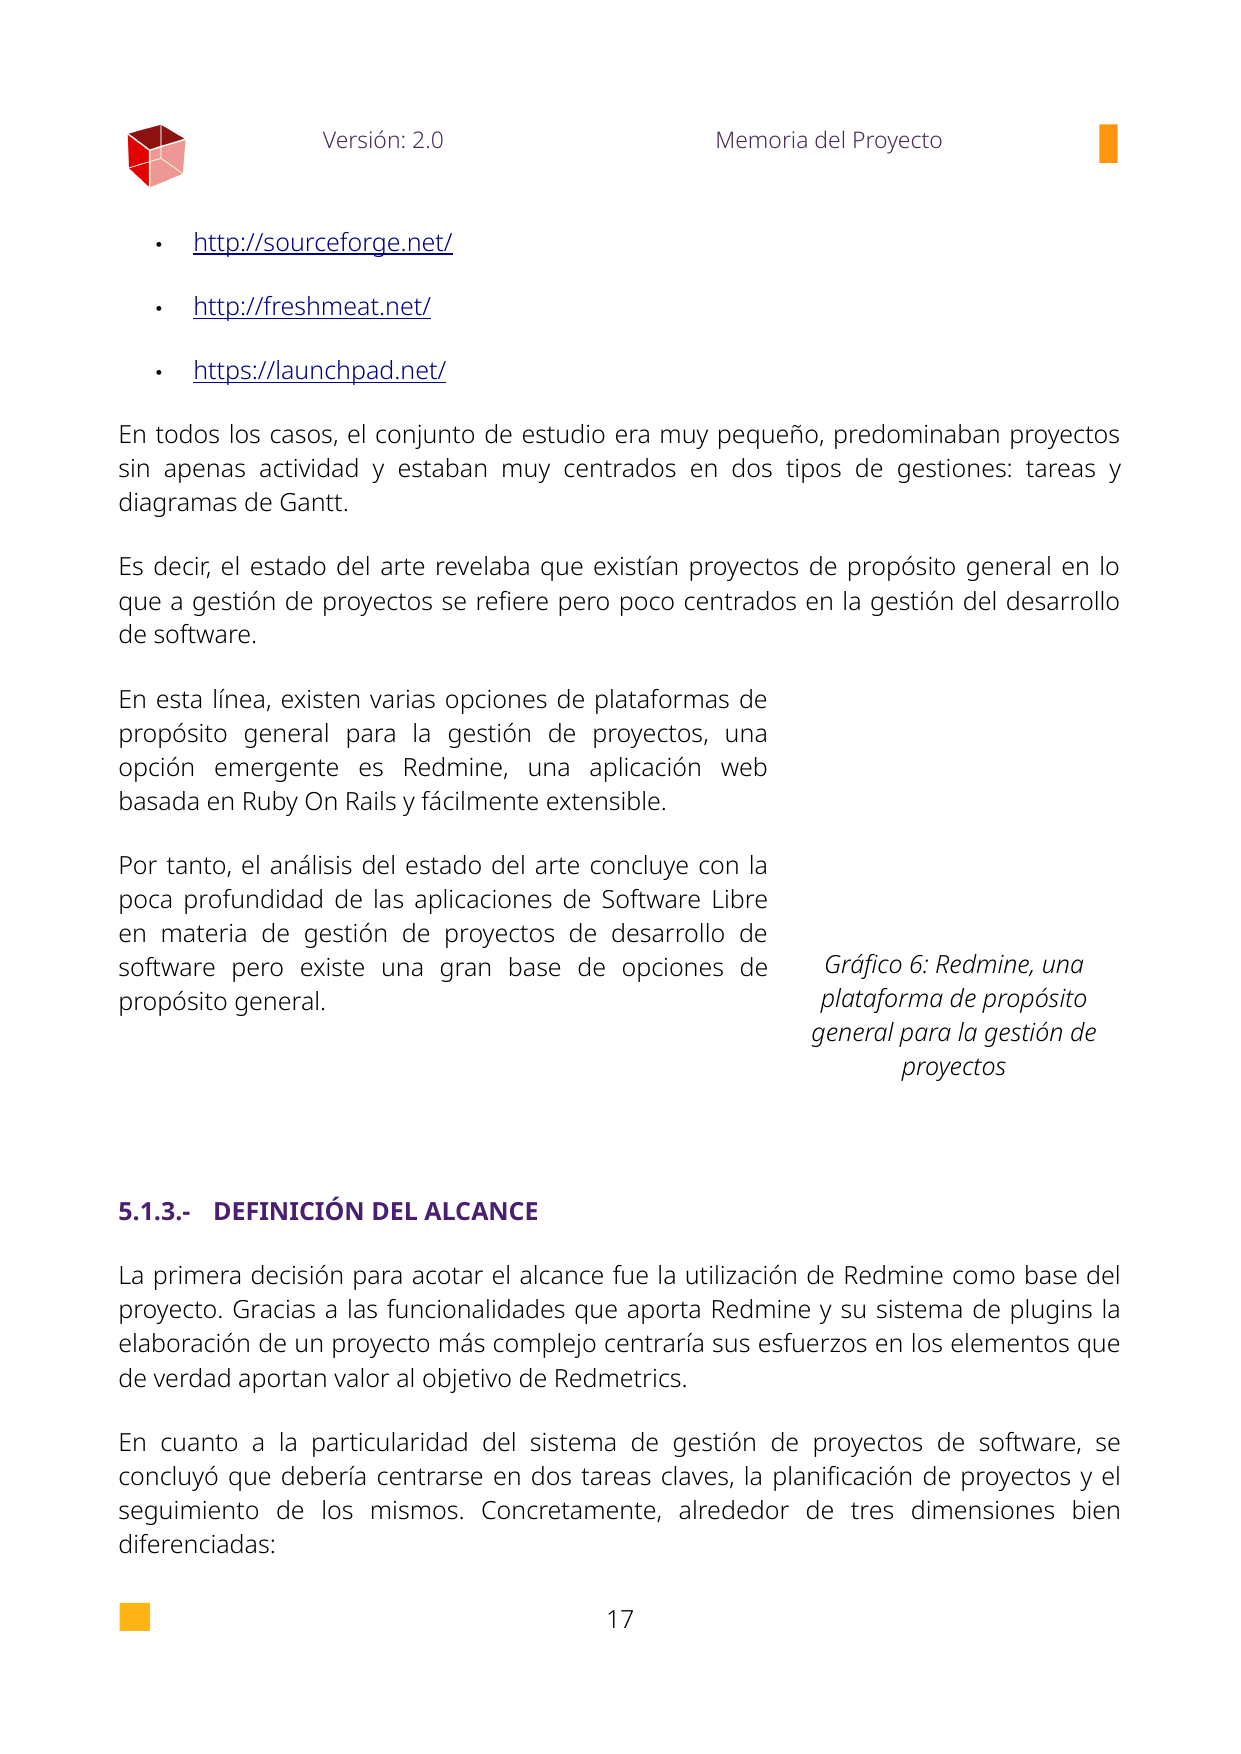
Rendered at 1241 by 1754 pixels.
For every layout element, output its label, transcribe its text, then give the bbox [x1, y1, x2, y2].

text Es decir, el estado del arte revelaba que existían proyectos de propósito general en lo que a gestión de proyectos se refiere pero poco centrados en la gestión del desarrollo de software. [118, 549, 1122, 651]
list http://sourceforge.net/ [156, 225, 1122, 259]
text En todos los casos, el conjunto de estudio era muy pequeño, predominaban proyectos sin apenas actividad y estaban muy centrados en dos tipos de gestiones: tareas y diagramas de Gantt. [118, 417, 1122, 519]
text Gráfico 6: Redmine, una plataforma de propósito general para la gestión de proyectos [799, 665, 1112, 1083]
text La primera decisión para acotar el alcance fue la utilización de Redmine como base del proyecto. Gracias a las funcionalidades que aporta Redmine y su sistema de plugins la elaboración de un proyecto más complejo centraría sus esfuerzos en los elementos que de verdad aportan valor al objetivo de Redmetrics. [118, 1258, 1122, 1394]
text Por tanto, el análisis del estado del arte concluye con la poca profundidad de las aplicaciones de Software Libre en materia de gestión de proyectos de desarrollo de software pero existe una gran base de opciones de propósito general. [118, 847, 799, 1018]
picture [123, 123, 189, 189]
text En esta línea, existen varias opciones de plataformas de propósito general para la gestión de proyectos, una opción emergente es Redmine, una aplicación web basada en Ruby On Rails y fácilmente extensible. [118, 681, 799, 817]
list https://launchpad.net/ [156, 353, 1122, 387]
text En cuanto a la particularidad del sistema de gestión de proyectos de software, se concluyó que debería centrarse en dos tareas claves, la planificación de proyectos y el seguimiento de los mismos. Concretamente, alrededor de tres dimensiones bien diferenciadas: [118, 1424, 1122, 1561]
list http://freshmeat.net/ [156, 289, 1122, 323]
subtitle Definición del alcance [118, 1194, 1122, 1228]
